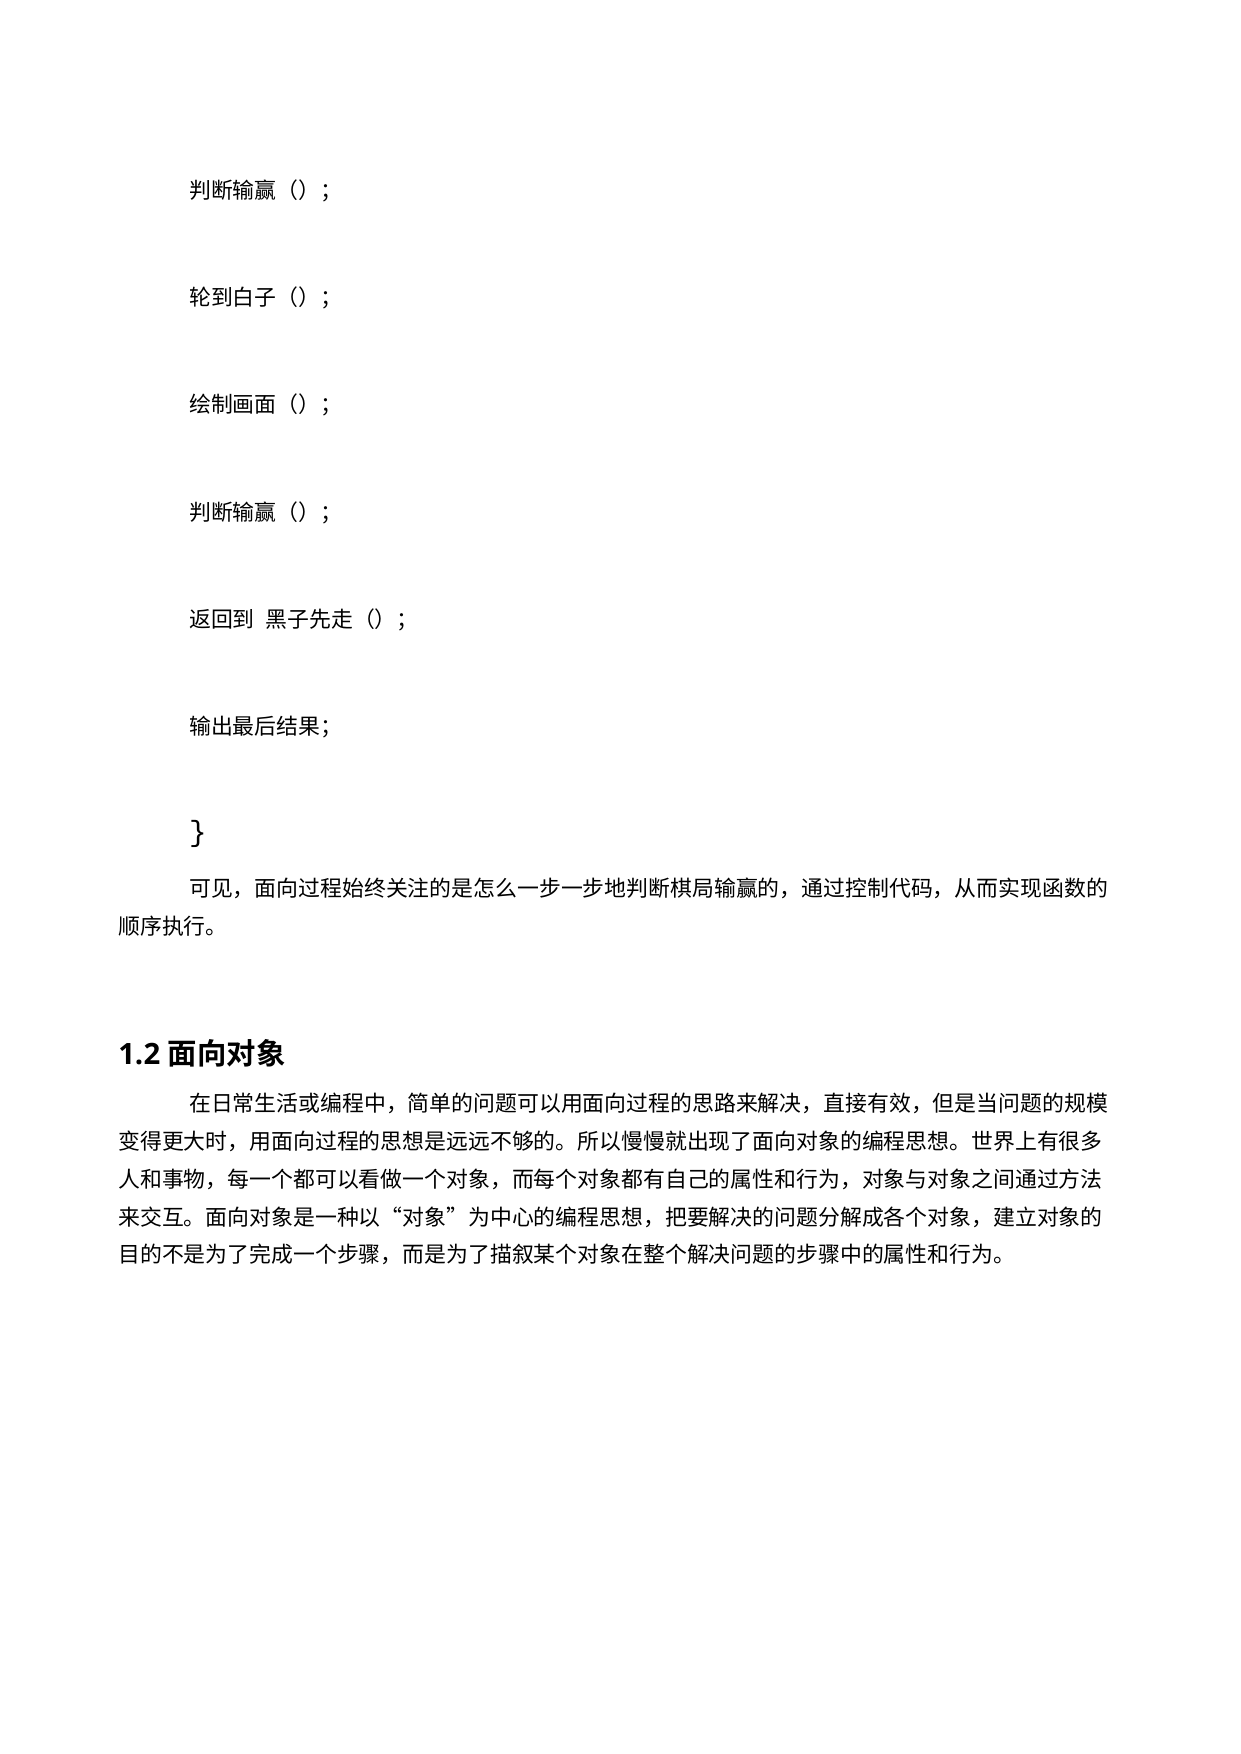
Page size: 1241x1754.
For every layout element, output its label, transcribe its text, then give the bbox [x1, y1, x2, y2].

text 可见，面向过程始终关注的是怎么一步一步地判断棋局输赢的，通过控制代码，从而实现函数的顺序执行。 [118, 871, 1122, 940]
text 轮到白子（）； [118, 280, 1122, 312]
text 在日常生活或编程中，简单的问题可以用面向过程的思路来解决，直接有效，但是当问题的规模变得更大时，用面向过程的思想是远远不够的。所以慢慢就出现了面向对象的编程思想。世界上有很多人和事物，每一个都可以看做一个对象，而每个对象都有自己的属性和行为，对象与对象之间通过方法来交互。面向对象是一种以“对象”为中心的编程思想，把要解决的问题分解成各个对象，建立对象的目的不是为了完成一个步骤，而是为了描叙某个对象在整个解决问题的步骤中的属性和行为。 [118, 1086, 1122, 1269]
text 绘制画面（）； [118, 387, 1122, 419]
subtitle 1.2 面向对象 [118, 1031, 1122, 1073]
text 判断输赢（）； [118, 495, 1122, 526]
text 输出最后结果； [118, 709, 1122, 741]
text } [118, 817, 1122, 850]
text 返回到 黑子先走（）； [118, 602, 1122, 634]
text 判断输赢（）； [118, 173, 1122, 204]
